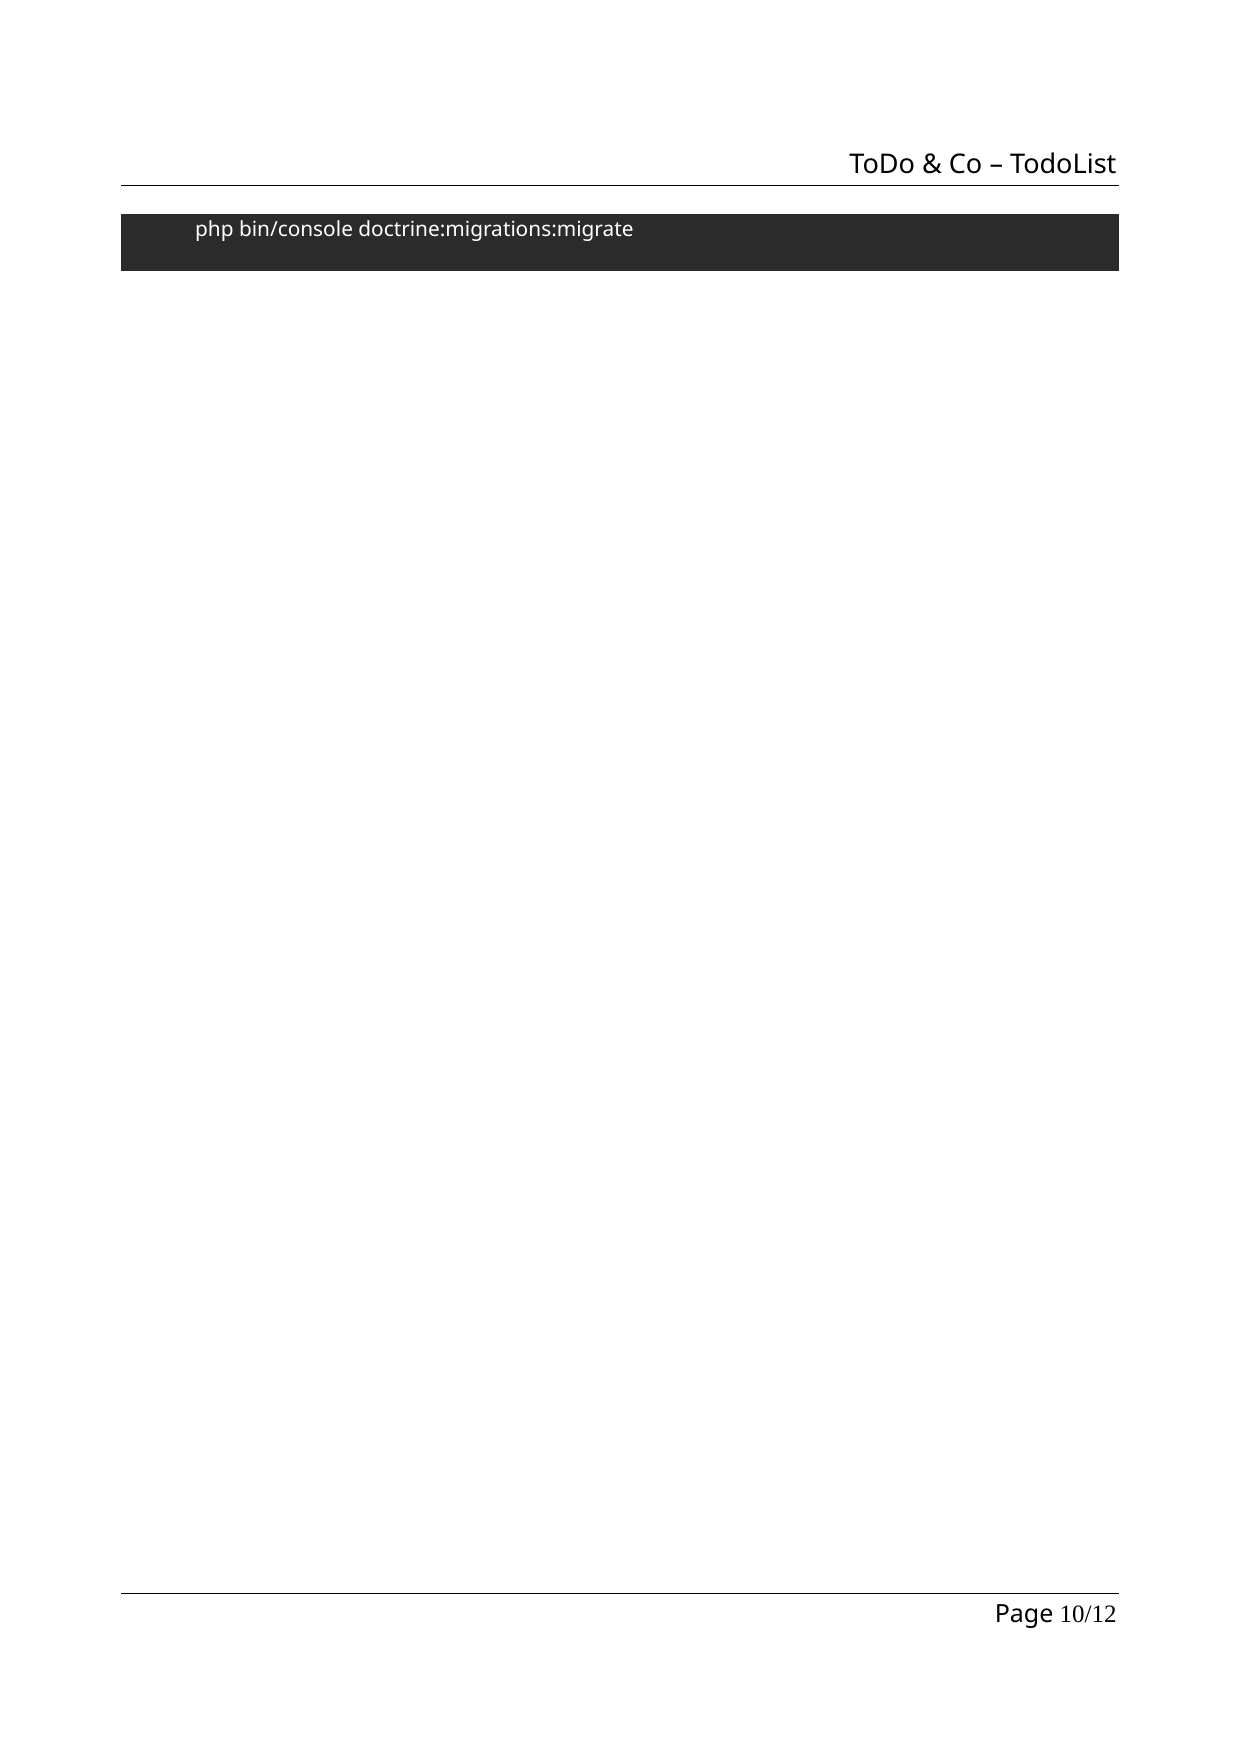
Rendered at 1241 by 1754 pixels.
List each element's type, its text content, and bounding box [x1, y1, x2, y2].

text php bin/console doctrine:migrations:migrate [121, 214, 1119, 243]
